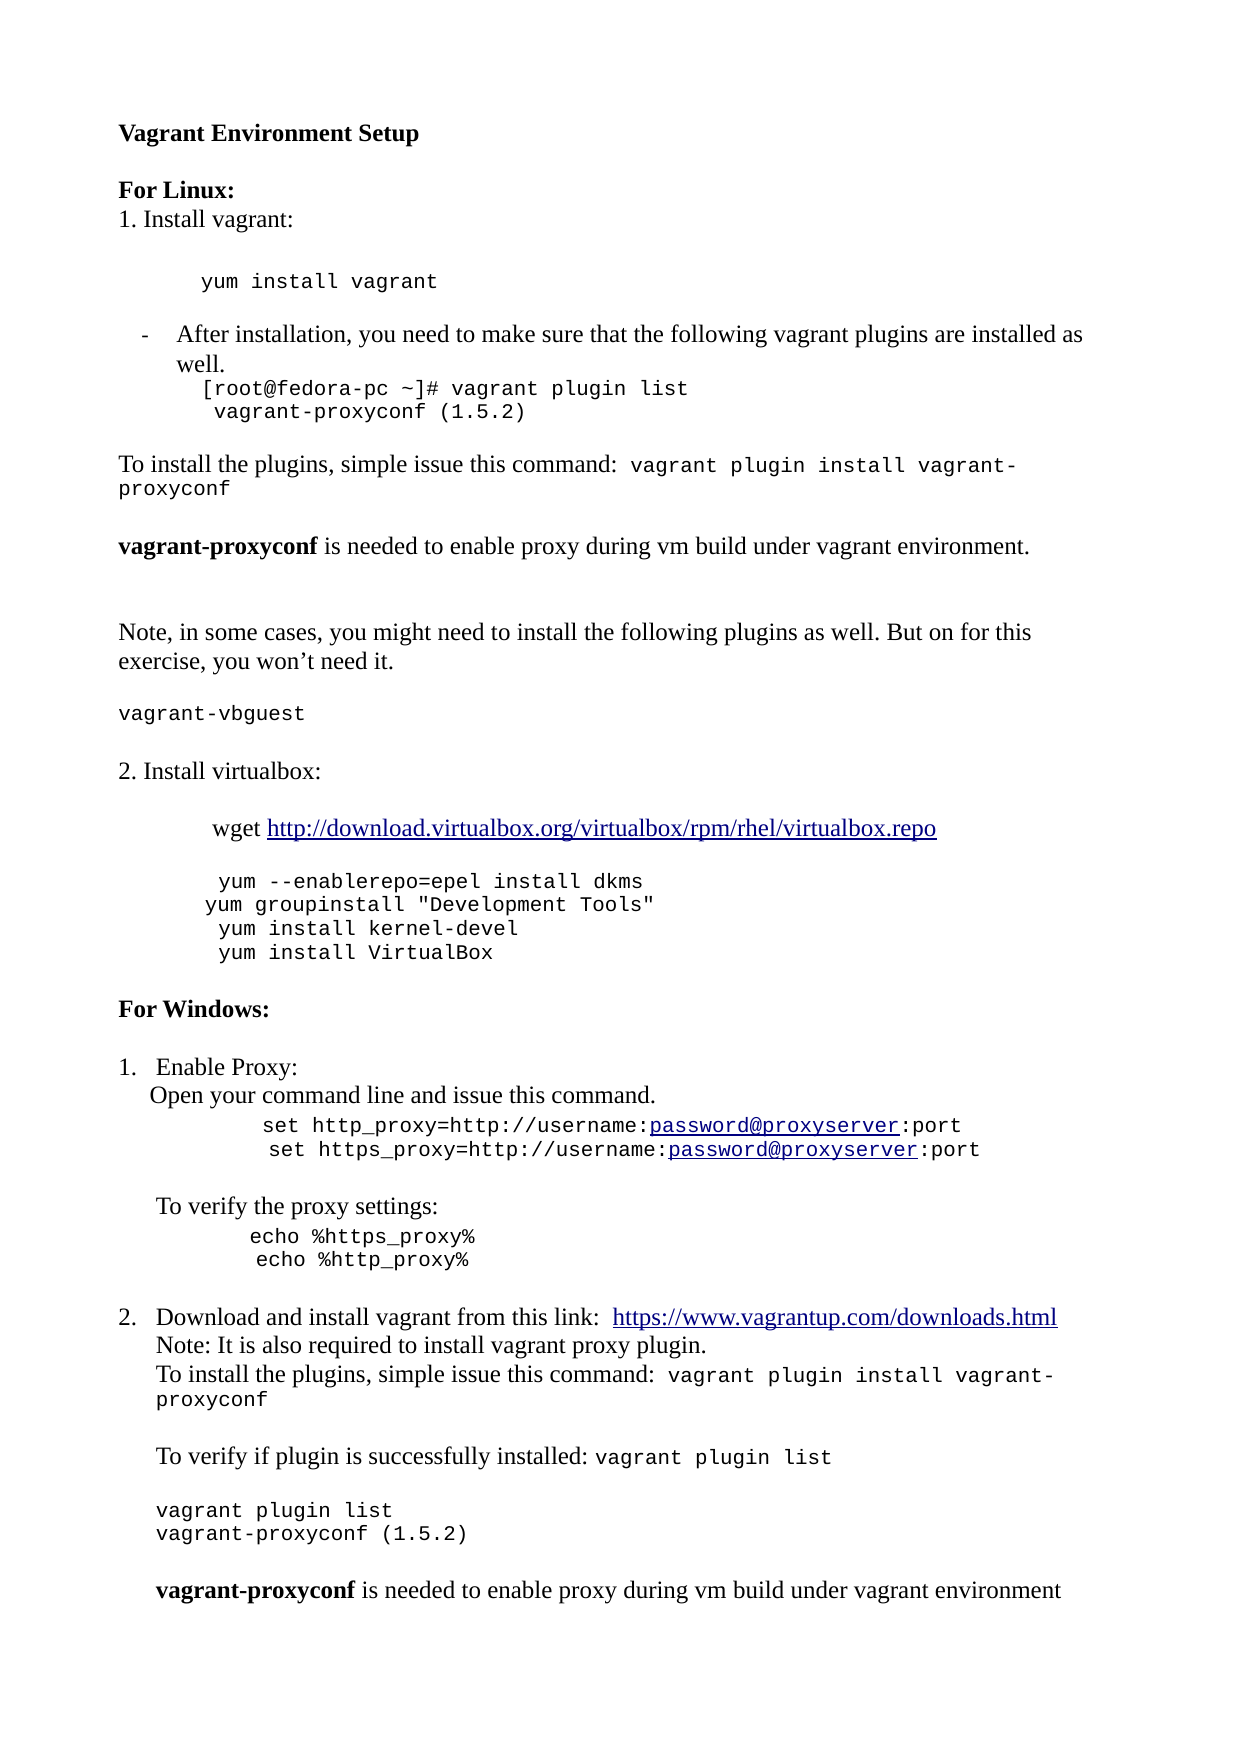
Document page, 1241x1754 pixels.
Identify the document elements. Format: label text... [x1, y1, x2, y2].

text vagrant-vbguest [118, 703, 1122, 727]
text echo %https_proxy% [156, 1220, 1122, 1249]
text To install the plugins, simple issue this command: vagrant plugin install vagrant-proxyconf [118, 449, 1122, 502]
text yum install vagrant [118, 262, 1122, 296]
text 1. Install vagrant: [118, 204, 1122, 233]
text vagrant-proxyconf is needed to enable proxy during vm build under vagrant environment. [118, 531, 1122, 559]
text yum install VirtualBox [118, 942, 1122, 965]
text vagrant-proxyconf is needed to enable proxy during vm build under vagrant environment [156, 1576, 1122, 1604]
text wget http://download.virtualbox.org/virtualbox/rpm/rhel/virtualbox.repo [118, 813, 1122, 842]
text vagrant-proxyconf (1.5.2) [156, 1523, 1122, 1547]
text Vagrant Environment Setup [118, 118, 1122, 147]
text To verify if plugin is successfully installed: vagrant plugin list [156, 1441, 1122, 1471]
text Note: It is also required to install vagrant proxy plugin. [156, 1331, 1122, 1359]
text vagrant plugin list [156, 1499, 1122, 1523]
text vagrant-proxyconf (1.5.2) [176, 402, 1122, 425]
text For Linux: [118, 176, 1122, 204]
text yum install kernel-devel [118, 918, 1122, 942]
text set http_proxy=http://username:password@proxyserver:port [156, 1109, 1122, 1139]
text yum --enablerepo=epel install dkms [118, 871, 1122, 894]
text yum groupinstall "Development Tools" [118, 894, 1122, 918]
list After installation, you need to make sure that the following vagrant plugins are installed as well. [138, 319, 1122, 378]
text set https_proxy=http://username:password@proxyserver:port [156, 1139, 1122, 1162]
text [root@fedora-pc ~]# vagrant plugin list [176, 378, 1122, 402]
text 2. Install virtualbox: [118, 756, 1122, 784]
text To install the plugins, simple issue this command: vagrant plugin install vagrant-proxyconf [156, 1359, 1122, 1412]
list Enable Proxy: [118, 1052, 1122, 1080]
text echo %http_proxy% [156, 1249, 1122, 1273]
text Open your command line and issue this command. [118, 1080, 1122, 1109]
list Download and install vagrant from this link: https://www.vagrantup.com/downloads.html [118, 1302, 1122, 1331]
text To verify the proxy settings: [156, 1191, 1122, 1220]
text Note, in some cases, you might need to install the following plugins as well. But on for this exercise, you won’t need it. [118, 617, 1122, 674]
text For Windows: [118, 994, 1122, 1023]
